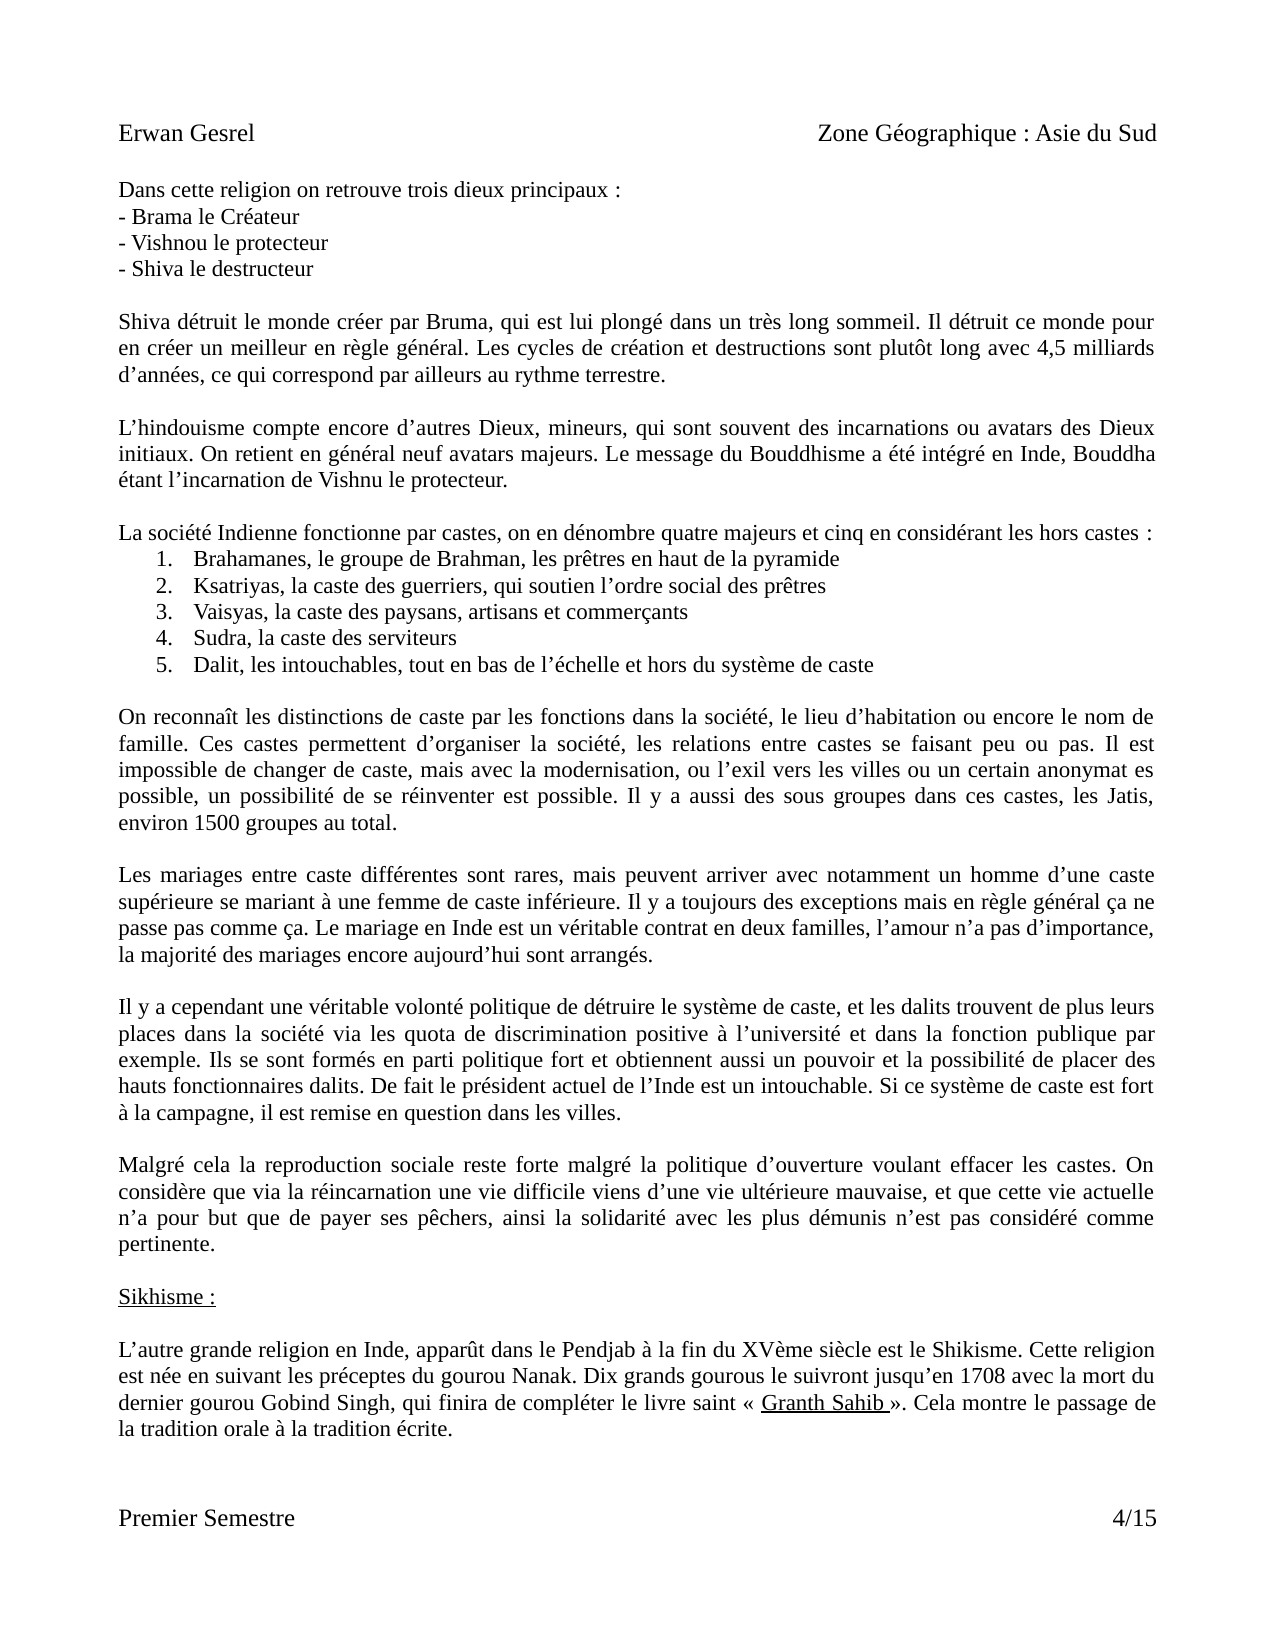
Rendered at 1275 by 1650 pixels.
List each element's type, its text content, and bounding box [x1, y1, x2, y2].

list Sudra, la caste des serviteurs [156, 624, 1157, 651]
text Shiva détruit le monde créer par Bruma, qui est lui plongé dans un très long sommeil. Il détruit ce monde pour en créer un meilleur en règle général. Les cycles de création et destructions sont plutôt long avec 4,5 milliards d’années, ce qui correspond par ailleurs au rythme terrestre. [118, 308, 1157, 387]
text On reconnaît les distinctions de caste par les fonctions dans la société, le lieu d’habitation ou encore le nom de famille. Ces castes permettent d’organiser la société, les relations entre castes se faisant peu ou pas. Il est impossible de changer de caste, mais avec la modernisation, ou l’exil vers les villes ou un certain anonymat es possible, un possibilité de se réinventer est possible. Il y a aussi des sous groupes dans ces castes, les Jatis, environ 1500 groupes au total. [118, 703, 1157, 835]
text - Vishnou le protecteur [118, 229, 1157, 255]
text L’hindouisme compte encore d’autres Dieux, mineurs, qui sont souvent des incarnations ou avatars des Dieux initiaux. On retient en général neuf avatars majeurs. Le message du Bouddhisme a été intégré en Inde, Bouddha étant l’incarnation de Vishnu le protecteur. [118, 413, 1157, 493]
text Dans cette religion on retrouve trois dieux principaux : [118, 176, 1157, 203]
text Il y a cependant une véritable volonté politique de détruire le système de caste, et les dalits trouvent de plus leurs places dans la société via les quota de discrimination positive à l’université et dans la fonction publique par exemple. Ils se sont formés en parti politique fort et obtiennent aussi un pouvoir et la possibilité de placer des hauts fonctionnaires dalits. De fait le président actuel de l’Inde est un intouchable. Si ce système de caste est fort à la campagne, il est remise en question dans les villes. [118, 993, 1157, 1125]
list Ksatriyas, la caste des guerriers, qui soutien l’ordre social des prêtres [156, 572, 1157, 598]
list Vaisyas, la caste des paysans, artisans et commerçants [156, 598, 1157, 624]
text La société Indienne fonctionne par castes, on en dénombre quatre majeurs et cinq en considérant les hors castes : [118, 519, 1157, 545]
list Brahamanes, le groupe de Brahman, les prêtres en haut de la pyramide [156, 545, 1157, 572]
text Les mariages entre caste différentes sont rares, mais peuvent arriver avec notamment un homme d’une caste supérieure se mariant à une femme de caste inférieure. Il y a toujours des exceptions mais en règle général ça ne passe pas comme ça. Le mariage en Inde est un véritable contrat en deux familles, l’amour n’a pas d’importance, la majorité des mariages encore aujourd’hui sont arrangés. [118, 862, 1157, 967]
text - Shiva le destructeur [118, 255, 1157, 282]
text L’autre grande religion en Inde, apparût dans le Pendjab à la fin du XVème siècle est le Shikisme. Cette religion est née en suivant les préceptes du gourou Nanak. Dix grands gourous le suivront jusqu’en 1708 avec la mort du dernier gourou Gobind Singh, qui finira de compléter le livre saint « Granth Sahib ». Cela montre le passage de la tradition orale à la tradition écrite. [118, 1336, 1157, 1441]
text - Brama le Créateur [118, 203, 1157, 229]
text Malgré cela la reproduction sociale reste forte malgré la politique d’ouverture voulant effacer les castes. On considère que via la réincarnation une vie difficile viens d’une vie ultérieure mauvaise, et que cette vie actuelle n’a pour but que de payer ses pêchers, ainsi la solidarité avec les plus démunis n’est pas considéré comme pertinente. [118, 1151, 1157, 1257]
text Sikhisme : [118, 1283, 1157, 1309]
list Dalit, les intouchables, tout en bas de l’échelle et hors du système de caste [156, 651, 1157, 677]
